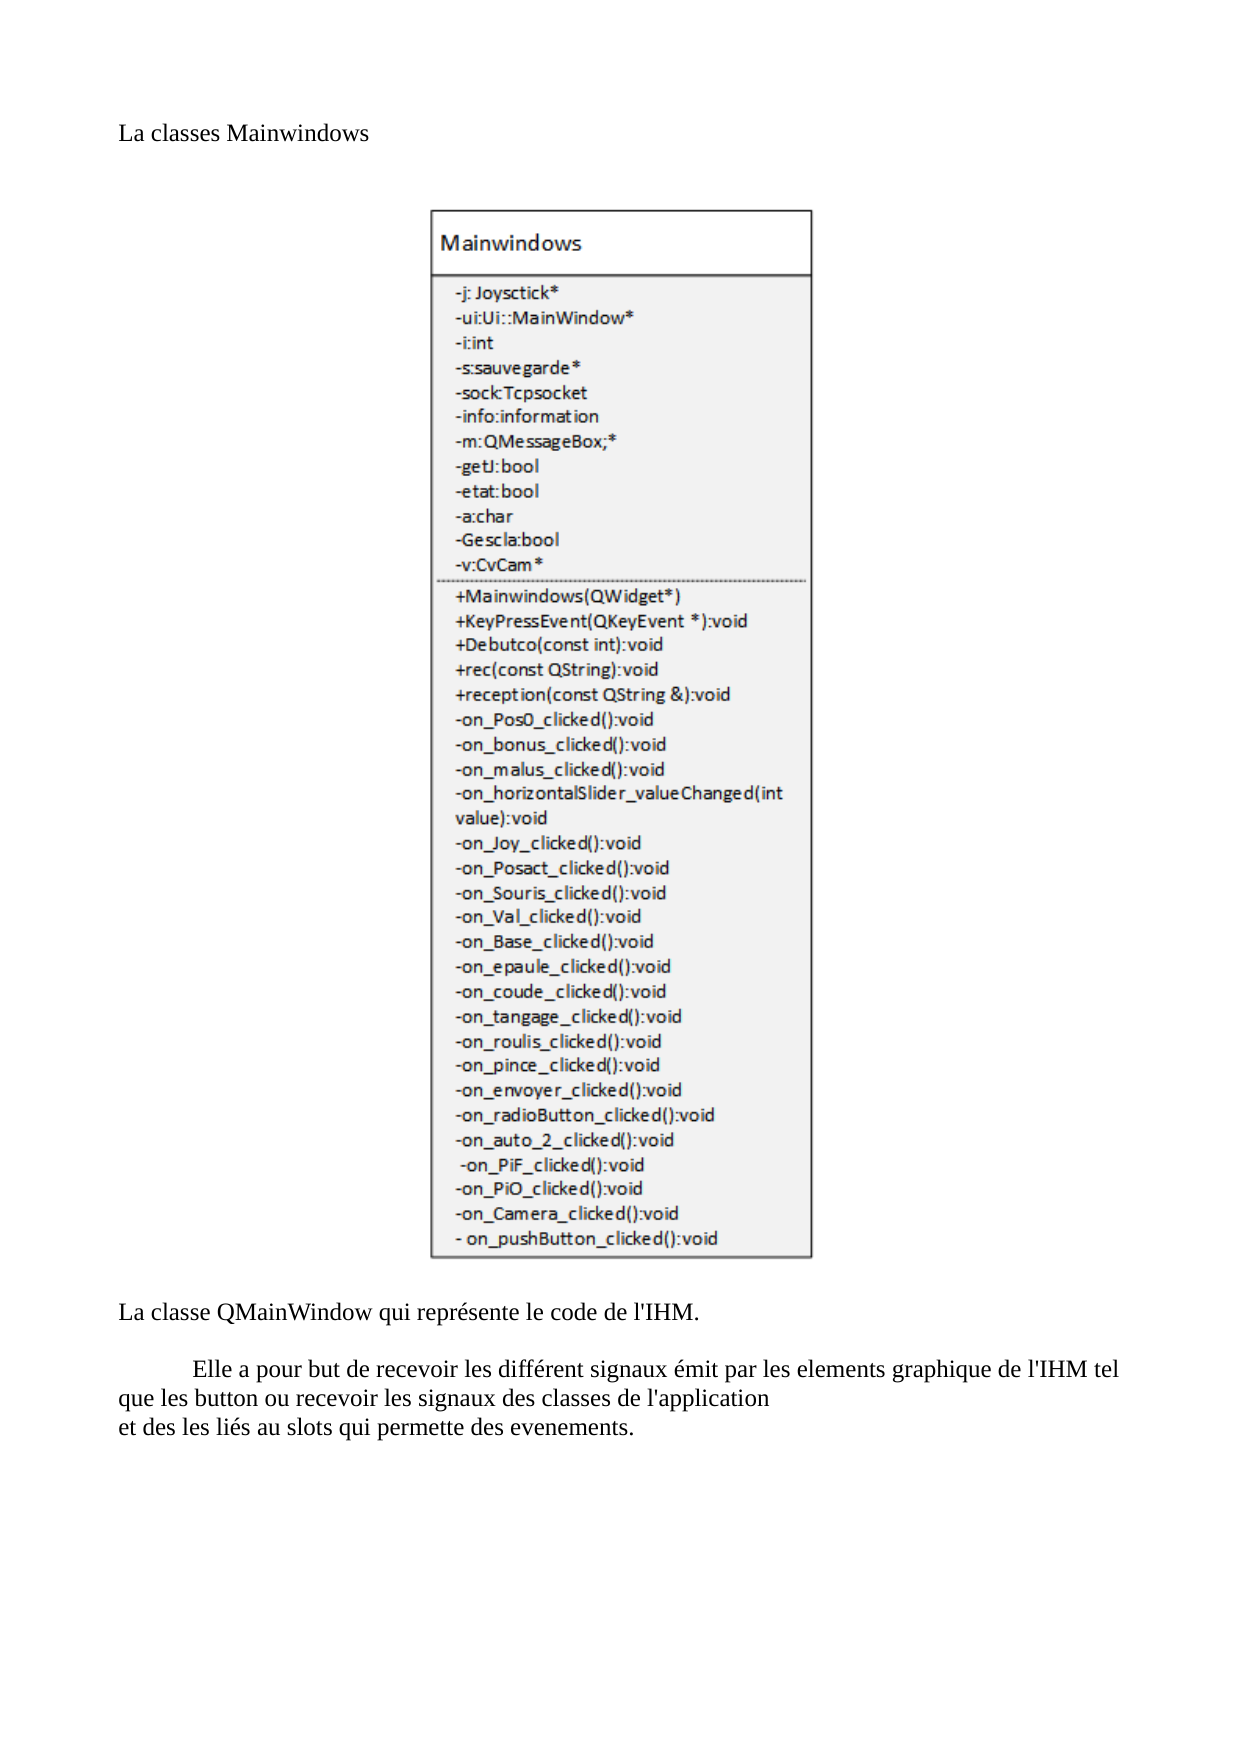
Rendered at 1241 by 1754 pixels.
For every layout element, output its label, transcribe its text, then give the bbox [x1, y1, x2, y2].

picture [426, 204, 814, 1267]
text La classes Mainwindows [118, 118, 1122, 147]
text Elle a pour but de recevoir les différent signaux émit par les elements graphique de l'IHM tel que les button ou recevoir les signaux des classes de l'application [118, 1354, 1122, 1412]
text La classe QMainWindow qui représente le code de l'IHM. [118, 1297, 1122, 1326]
text et des les liés au slots qui permette des evenements. [118, 1412, 1122, 1441]
